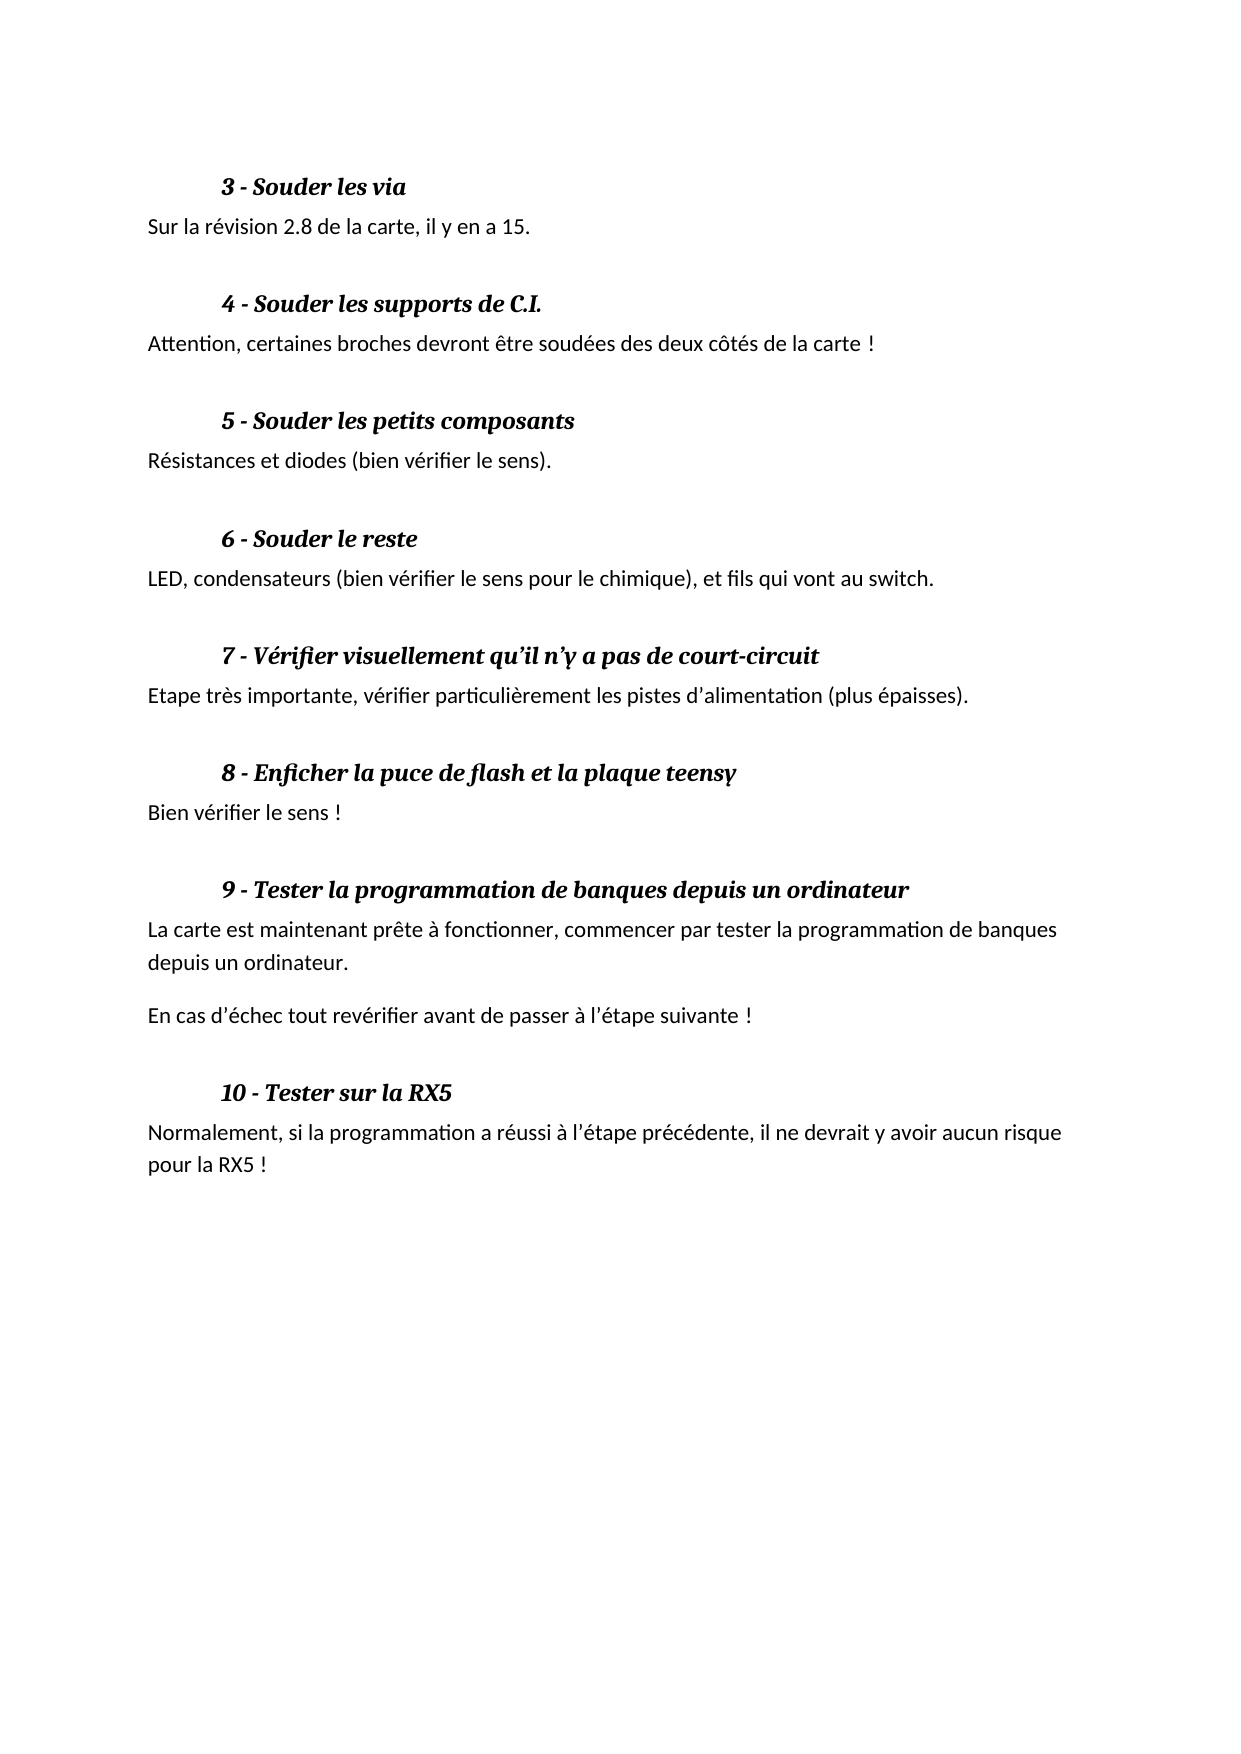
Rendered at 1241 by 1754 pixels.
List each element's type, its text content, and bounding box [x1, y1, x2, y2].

subtitle 5 - Souder les petits composants [148, 407, 1093, 436]
text Résistances et diodes (bien vérifier le sens). [148, 446, 1093, 474]
subtitle 8 - Enficher la puce de flash et la plaque teensy [148, 759, 1093, 788]
subtitle 10 - Tester sur la RX5 [148, 1079, 1093, 1108]
text Sur la révision 2.8 de la carte, il y en a 15. [148, 212, 1093, 240]
subtitle 7 - Vérifier visuellement qu’il n’y a pas de court-circuit [148, 642, 1093, 671]
text Etape très importante, vérifier particulièrement les pistes d’alimentation (plus épaisses). [148, 681, 1093, 709]
subtitle 9 - Tester la programmation de banques depuis un ordinateur [148, 876, 1093, 905]
text LED, condensateurs (bien vérifier le sens pour le chimique), et fils qui vont au switch. [148, 564, 1093, 592]
subtitle 3 - Souder les via [148, 173, 1093, 201]
text En cas d’échec tout revérifier avant de passer à l’étape suivante ! [148, 1001, 1093, 1029]
text Normalement, si la programmation a réussi à l’étape précédente, il ne devrait y avoir aucun risque pour la RX5 ! [148, 1118, 1093, 1178]
text Attention, certaines broches devront être soudées des deux côtés de la carte ! [148, 329, 1093, 357]
text Bien vérifier le sens ! [148, 798, 1093, 826]
subtitle 4 - Souder les supports de C.I. [148, 290, 1093, 319]
subtitle 6 - Souder le reste [148, 524, 1093, 553]
text La carte est maintenant prête à fonctionner, commencer par tester la programmation de banques depuis un ordinateur. [148, 916, 1093, 976]
